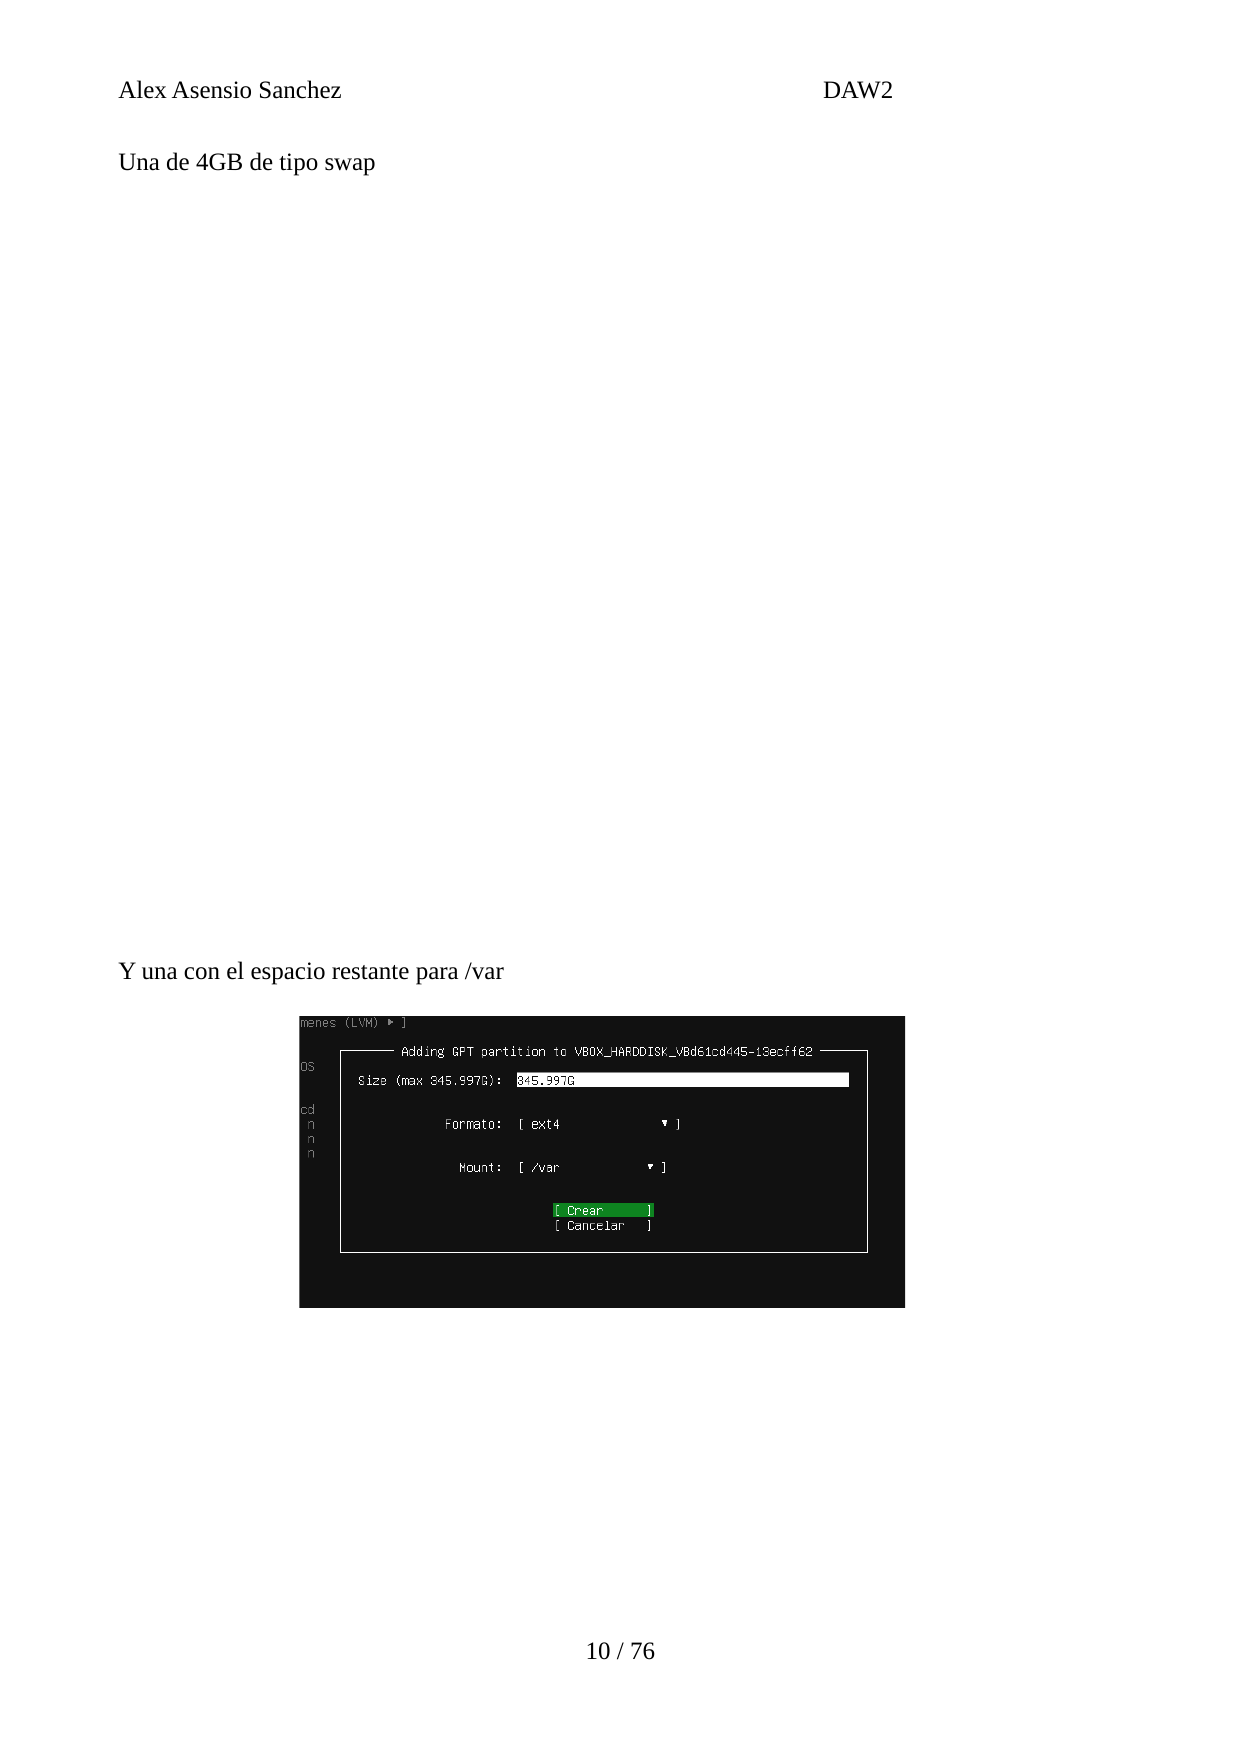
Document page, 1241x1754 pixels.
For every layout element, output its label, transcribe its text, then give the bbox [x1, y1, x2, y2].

text Una de 4GB de tipo swap [118, 147, 1122, 176]
text Y una con el espacio restante para /var [118, 956, 1122, 985]
picture [299, 1016, 906, 1308]
